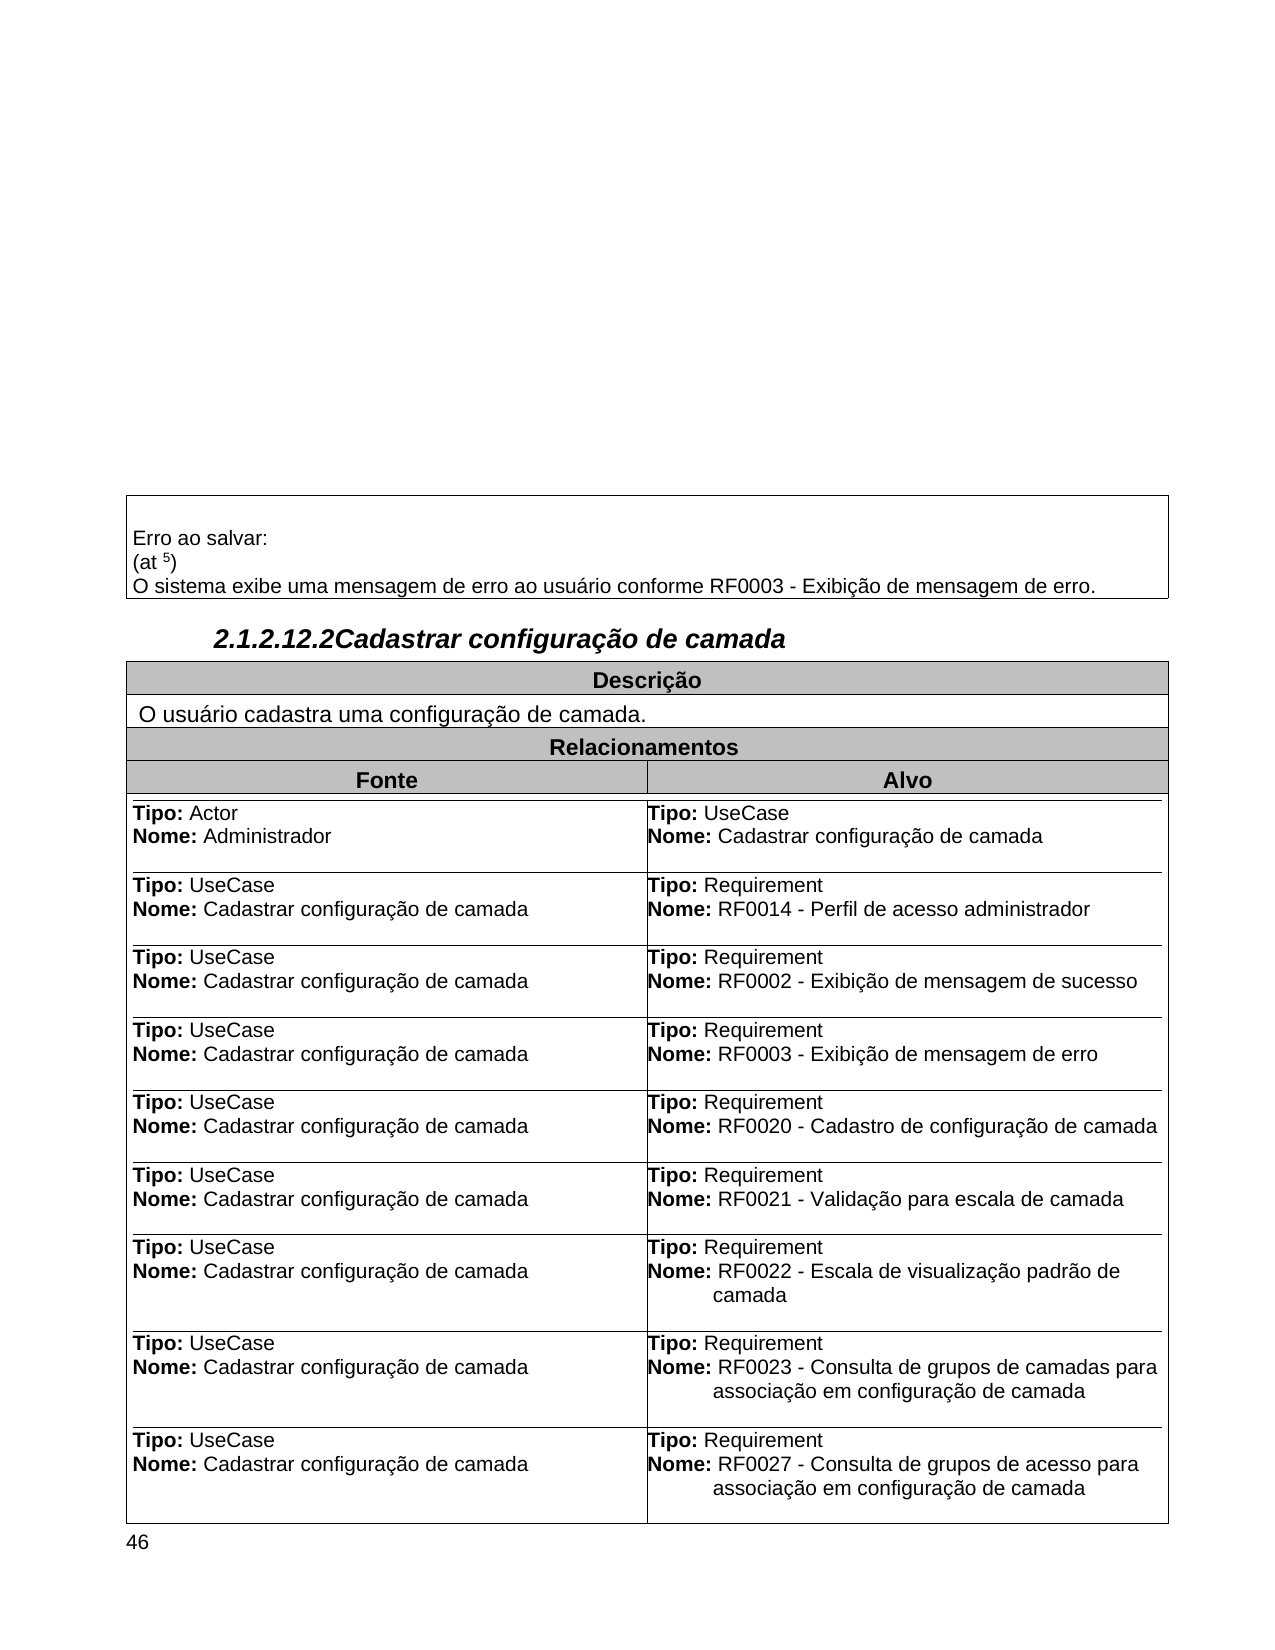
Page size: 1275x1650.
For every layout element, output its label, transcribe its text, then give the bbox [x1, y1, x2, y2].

table_cell [127, 794, 1168, 1523]
table_cell Tipo: Requirement Nome: RF0022 - Escala de visualização padrão de camada [648, 1235, 1162, 1331]
table_header Tipo: UseCase Nome: Cadastrar configuração de camada [648, 801, 1162, 872]
table_cell Tipo: UseCase Nome: Cadastrar configuração de camada [133, 1091, 647, 1162]
table_cell Tipo: Requirement Nome: RF0002 - Exibição de mensagem de sucesso [648, 946, 1162, 1017]
table_cell Tipo: Requirement Nome: RF0014 - Perfil de acesso administrador [648, 873, 1162, 945]
table_cell Tipo: UseCase Nome: Cadastrar configuração de camada [133, 1235, 647, 1331]
table_cell Tipo: Requirement Nome: RF0027 - Consulta de grupos de acesso para associação em configuração de camada [648, 1428, 1162, 1523]
table_cell Tipo: UseCase Nome: Cadastrar configuração de camada [133, 1428, 647, 1523]
table_cell Tipo: UseCase Nome: Cadastrar configuração de camada [133, 946, 647, 1017]
table_cell Tipo: UseCase Nome: Cadastrar configuração de camada [133, 1018, 647, 1089]
table_cell Tipo: Requirement Nome: RF0023 - Consulta de grupos de camadas para associação em configuração de camada [648, 1332, 1162, 1427]
table_cell Tipo: UseCase Nome: Cadastrar configuração de camada [133, 1163, 647, 1234]
table_header Descrição [127, 662, 1168, 694]
table_cell Tipo: UseCase Nome: Cadastrar configuração de camada [133, 1332, 647, 1427]
list Cadastrar configuração de camada [214, 623, 1155, 654]
table_header Tipo: Actor Nome: Administrador [133, 801, 647, 872]
table_cell Fonte [127, 761, 647, 793]
table_cell Tipo: Requirement Nome: RF0021 - Validação para escala de camada [648, 1163, 1162, 1234]
table_cell Tipo: Requirement Nome: RF0020 - Cadastro de configuração de camada [648, 1091, 1162, 1162]
table_cell O usuário cadastra uma configuração de camada. [127, 695, 1168, 727]
table_cell Relacionamentos [127, 728, 1168, 760]
table_cell Tipo: Requirement Nome: RF0003 - Exibição de mensagem de erro [648, 1018, 1162, 1089]
table_cell Alvo [648, 761, 1168, 793]
table_cell Tipo: UseCase Nome: Cadastrar configuração de camada [133, 873, 647, 945]
table_cell Erro ao salvar: (at 5) O sistema exibe uma mensagem de erro ao usuário conforme RF0003 - Exibição de mensagem de erro. [127, 496, 1168, 598]
